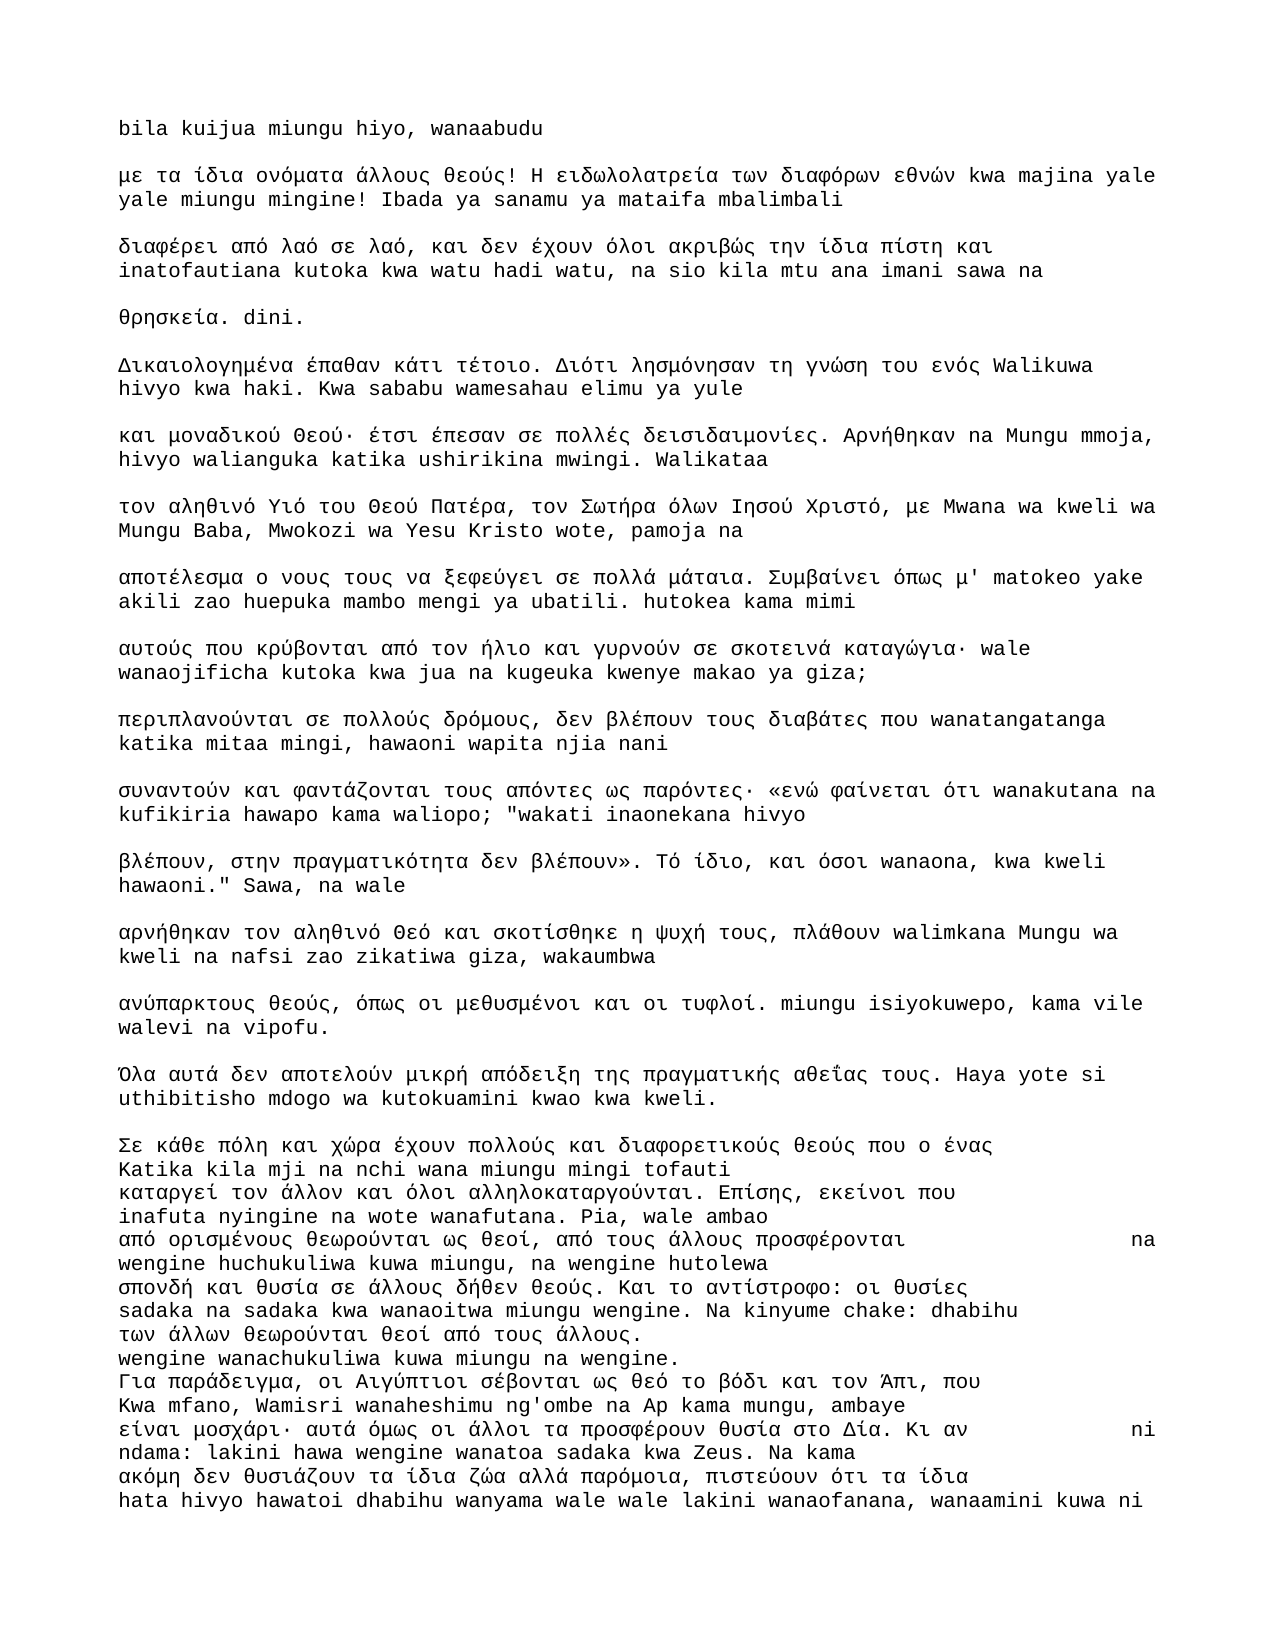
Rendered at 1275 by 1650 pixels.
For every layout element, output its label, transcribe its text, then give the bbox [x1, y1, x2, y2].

text και μοναδικού Θεού· έτσι έπεσαν σε πολλές δεισιδαιμονίες. Αρνήθηκαν na Mungu mmoja, hivyo walianguka katika ushirikina mwingi. Walikataa [118, 426, 1157, 473]
text αρνήθηκαν τον αληθινό Θεό και σκοτίσθηκε η ψυχή τους, πλάθουν walimkana Mungu wa kweli na nafsi zao zikatiwa giza, wakaumbwa [118, 922, 1157, 969]
text αυτούς που κρύβονται από τον ήλιο και γυρνούν σε σκοτεινά καταγώγια· wale wanaojificha kutoka kwa jua na kugeuka kwenye makao ya giza; [118, 638, 1157, 686]
text είναι μοσχάρι· αυτά όμως οι άλλοι τα προσφέρουν θυσία στο Δία. Κι αν ni ndama: lakini hawa wengine wanatoa sadaka kwa Zeus. Na kama [118, 1419, 1157, 1466]
text καταργεί τον άλλον και όλοι αλληλοκαταργούνται. Επίσης, εκείνοι που inafuta nyingine na wote wanafutana. Pia, wale ambao [118, 1182, 1157, 1229]
text διαφέρει από λαό σε λαό, και δεν έχουν όλοι ακριβώς την ίδια πίστη και inatofautiana kutoka kwa watu hadi watu, na sio kila mtu ana imani sawa na [118, 236, 1157, 284]
text με τα ίδια ονόματα άλλους θεούς! Η ειδωλολατρεία των διαφόρων εθνών kwa majina yale yale miungu mingine! Ibada ya sanamu ya mataifa mbalimbali [118, 165, 1157, 213]
text των άλλων θεωρούνται θεοί από τους άλλους. wengine wanachukuliwa kuwa miungu na wengine. [118, 1324, 1157, 1371]
text Όλα αυτά δεν αποτελούν μικρή απόδειξη της πραγματικής αθεΐας τους. Haya yote si uthibitisho mdogo wa kutokuamini kwao kwa kweli. [118, 1064, 1157, 1111]
text Δικαιολογημένα έπαθαν κάτι τέτοιο. Διότι λησμόνησαν τη γνώση του ενός Walikuwa hivyo kwa haki. Kwa sababu wamesahau elimu ya yule [118, 354, 1157, 402]
text αποτέλεσμα ο νους τους να ξεφεύγει σε πολλά μάταια. Συμβαίνει όπως μ' matokeo yake akili zao huepuka mambo mengi ya ubatili. hutokea kama mimi [118, 567, 1157, 615]
text περιπλανούνται σε πολλούς δρόμους, δεν βλέπουν τους διαβάτες που wanatangatanga katika mitaa mingi, hawaoni wapita njia nani [118, 709, 1157, 757]
text σπονδή και θυσία σε άλλους δήθεν θεούς. Και το αντίστροφο: οι θυσίες sadaka na sadaka kwa wanaoitwa miungu wengine. Na kinyume chake: dhabihu [118, 1277, 1157, 1324]
text θρησκεία. dini. [118, 307, 1157, 331]
text Σε κάθε πόλη και χώρα έχουν πολλούς και διαφορετικούς θεούς που ο ένας Katika kila mji na nchi wana miungu mingi tofauti [118, 1135, 1157, 1182]
text ακόμη δεν θυσιάζουν τα ίδια ζώα αλλά παρόμοια, πιστεύουν ότι τα ίδια hata hivyo hawatoi dhabihu wanyama wale wale lakini wanaofanana, wanaamini kuwa ni [118, 1466, 1157, 1513]
text ανύπαρκτους θεούς, όπως οι μεθυσμένοι και οι τυφλοί. miungu isiyokuwepo, kama vile walevi na vipofu. [118, 993, 1157, 1040]
text βλέπουν, στην πραγματικότητα δεν βλέπουν». Τό ίδιο, και όσοι wanaona, kwa kweli hawaoni." Sawa, na wale [118, 851, 1157, 898]
text τον αληθινό Υιό του Θεού Πατέρα, τον Σωτήρα όλων Ιησού Χριστό, με Mwana wa kweli wa Mungu Baba, Mwokozi wa Yesu Kristo wote, pamoja na [118, 496, 1157, 544]
text bila kuijua miungu hiyo, wanaabudu [118, 118, 1157, 142]
text Για παράδειγμα, οι Αιγύπτιοι σέβονται ως θεό το βόδι και τον Άπι, που Kwa mfano, Wamisri wanaheshimu ng'ombe na Ap kama mungu, ambaye [118, 1371, 1157, 1419]
text από ορισμένους θεωρούνται ως θεοί, από τους άλλους προσφέρονται na wengine huchukuliwa kuwa miungu, na wengine hutolewa [118, 1229, 1157, 1277]
text συναντούν και φαντάζονται τους απόντες ως παρόντες· «ενώ φαίνεται ότι wanakutana na kufikiria hawapo kama waliopo; "wakati inaonekana hivyo [118, 780, 1157, 827]
